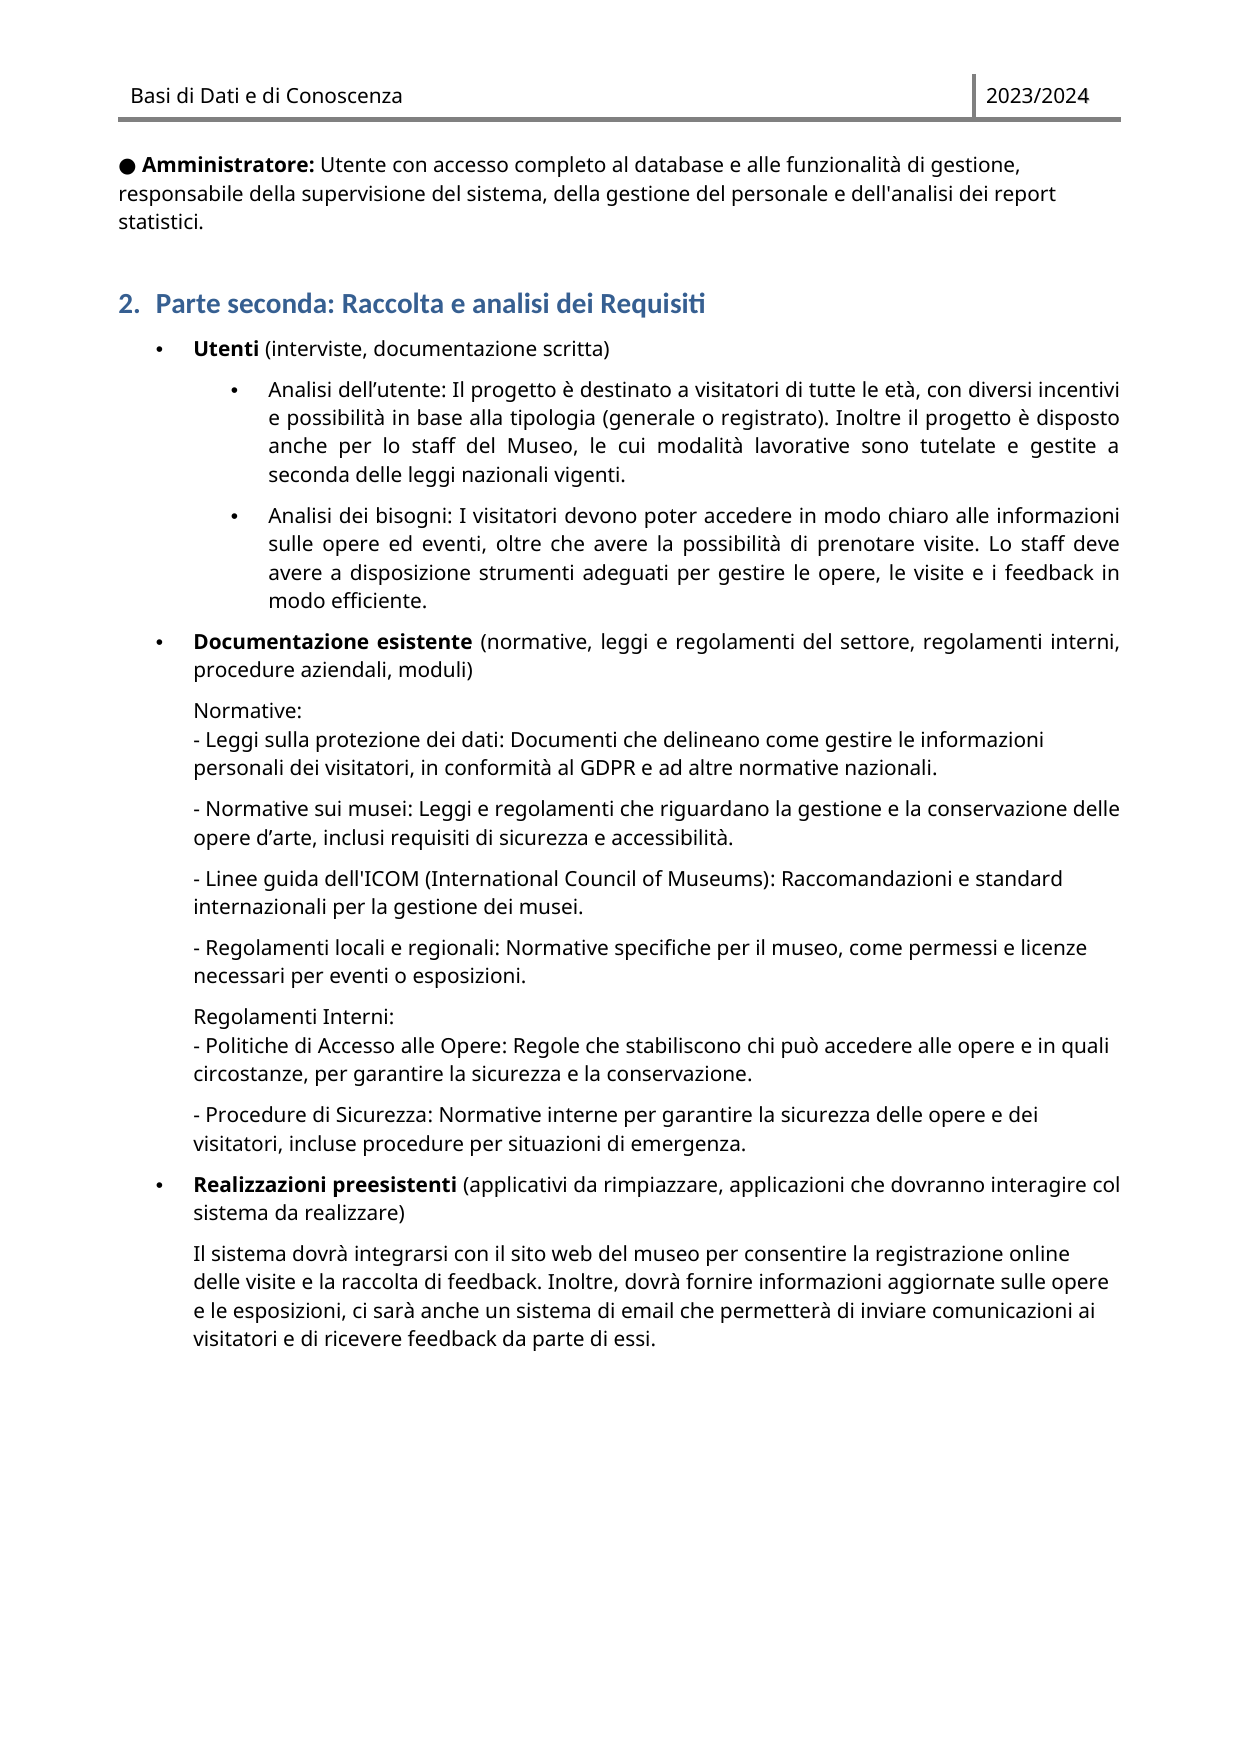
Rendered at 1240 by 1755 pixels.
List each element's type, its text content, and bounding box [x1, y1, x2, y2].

list Il sistema dovrà integrarsi con il sito web del museo per consentire la registrazione online delle visite e la raccolta di feedback. Inoltre, dovrà fornire informazioni aggiornate sulle opere e le esposizioni, ci sarà anche un sistema di email che permetterà di inviare comunicazioni ai visitatori e di ricevere feedback da parte di essi. [156, 1239, 1121, 1353]
list - Regolamenti locali e regionali: Normative specifiche per il museo, come permessi e licenze necessari per eventi o esposizioni. [156, 933, 1121, 990]
list Utenti (interviste, documentazione scritta) [156, 334, 1121, 362]
list Analisi dei bisogni: I visitatori devono poter accedere in modo chiaro alle informazioni sulle opere ed eventi, oltre che avere la possibilità di prenotare visite. Lo staff deve avere a disposizione strumenti adeguati per gestire le opere, le visite e i feedback in modo efficiente. [231, 501, 1121, 615]
subtitle Parte seconda: Raccolta e analisi dei Requisiti [118, 286, 1121, 321]
list Realizzazioni preesistenti (applicativi da rimpiazzare, applicazioni che dovranno interagire col sistema da realizzare) [156, 1170, 1121, 1227]
list Regolamenti Interni: - Politiche di Accesso alle Opere: Regole che stabiliscono chi può accedere alle opere e in quali circostanze, per garantire la sicurezza e la conservazione. [156, 1002, 1121, 1088]
list Documentazione esistente (normative, leggi e regolamenti del settore, regolamenti interni, procedure aziendali, moduli) [156, 627, 1121, 684]
list Normative: - Leggi sulla protezione dei dati: Documenti che delineano come gestire le informazioni personali dei visitatori, in conformità al GDPR e ad altre normative nazionali. [156, 697, 1121, 782]
list - Procedure di Sicurezza: Normative interne per garantire la sicurezza delle opere e dei visitatori, incluse procedure per situazioni di emergenza. [156, 1100, 1121, 1157]
list - Normative sui musei: Leggi e regolamenti che riguardano la gestione e la conservazione delle opere d’arte, inclusi requisiti di sicurezza e accessibilità. [156, 794, 1121, 851]
list Analisi dell’utente: Il progetto è destinato a visitatori di tutte le età, con diversi incentivi e possibilità in base alla tipologia (generale o registrato). Inoltre il progetto è disposto anche per lo staff del Museo, le cui modalità lavorative sono tutelate e gestite a seconda delle leggi nazionali vigenti. [231, 375, 1121, 488]
text ● Amministratore: Utente con accesso completo al database e alle funzionalità di gestione, responsabile della supervisione del sistema, della gestione del personale e dell'analisi dei report statistici. [118, 150, 1121, 236]
list - Linee guida dell'ICOM (International Council of Museums): Raccomandazioni e standard internazionali per la gestione dei musei. [156, 864, 1121, 921]
